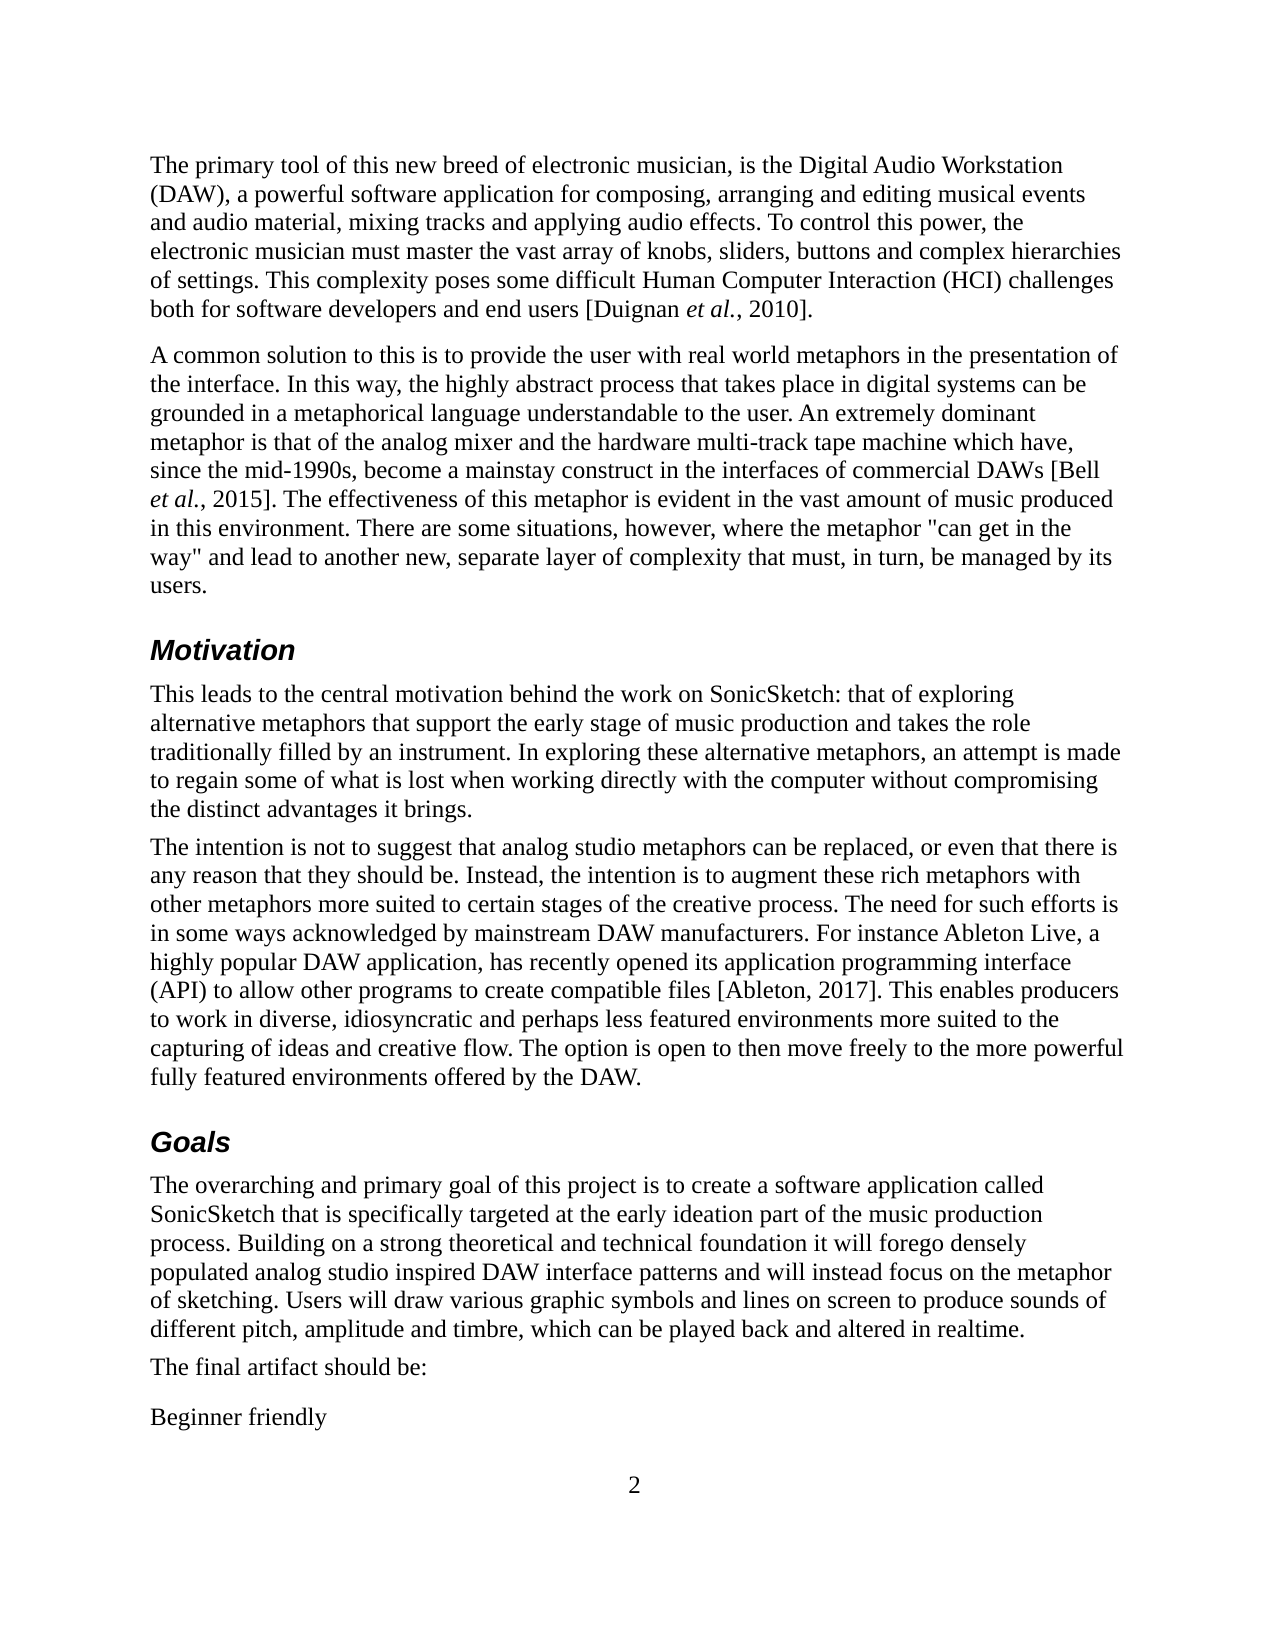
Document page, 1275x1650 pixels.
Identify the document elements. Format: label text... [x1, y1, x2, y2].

subtitle Motivation [150, 633, 1125, 667]
text A common solution to this is to provide the user with real world metaphors in the presentation of the interface. In this way, the highly abstract process that takes place in digital systems can be grounded in a metaphorical language understandable to the user. An extremely dominant metaphor is that of the analog mixer and the hardware multi-track tape machine which have, since the mid-1990s, become a mainstay construct in the interfaces of commercial DAWs [Bell et al., 2015]. The effectiveness of this metaphor is evident in the vast amount of music produced in this environment. There are some situations, however, where the metaphor "can get in the way" and lead to another new, separate layer of complexity that must, in turn, be managed by its users. [150, 340, 1125, 599]
text The final artifact should be: [150, 1352, 1125, 1381]
text The intention is not to suggest that analog studio metaphors can be replaced, or even that there is any reason that they should be. Instead, the intention is to augment these rich metaphors with other metaphors more suited to certain stages of the creative process. The need for such efforts is in some ways acknowledged by mainstream DAW manufacturers. For instance Ableton Live, a highly popular DAW application, has recently opened its application programming interface (API) to allow other programs to create compatible files [Ableton, 2017]. This enables producers to work in diverse, idiosyncratic and perhaps less featured environments more suited to the capturing of ideas and creative flow. The option is open to then move freely to the more powerful fully featured environments offered by the DAW. [150, 832, 1125, 1091]
text Beginner friendly [150, 1402, 1125, 1431]
text This leads to the central motivation behind the work on SonicSketch: that of exploring alternative metaphors that support the early stage of music production and takes the role traditionally filled by an instrument. In exploring these alternative metaphors, an attempt is made to regain some of what is lost when working directly with the computer without compromising the distinct advantages it brings. [150, 679, 1125, 823]
text The overarching and primary goal of this project is to create a software application called SonicSketch that is specifically targeted at the early ideation part of the music production process. Building on a strong theoretical and technical foundation it will forego densely populated analog studio inspired DAW interface patterns and will instead focus on the metaphor of sketching. Users will draw various graphic symbols and lines on screen to produce sounds of different pitch, amplitude and timbre, which can be played back and altered in realtime. [150, 1171, 1125, 1343]
subtitle Goals [150, 1124, 1125, 1158]
text The primary tool of this new breed of electronic musician, is the Digital Audio Workstation (DAW), a powerful software application for composing, arranging and editing musical events and audio material, mixing tracks and applying audio effects. To control this power, the electronic musician must master the vast array of knobs, sliders, buttons and complex hierarchies of settings. This complexity poses some difficult Human Computer Interaction (HCI) challenges both for software developers and end users [Duignan et al., 2010]. [150, 150, 1125, 322]
